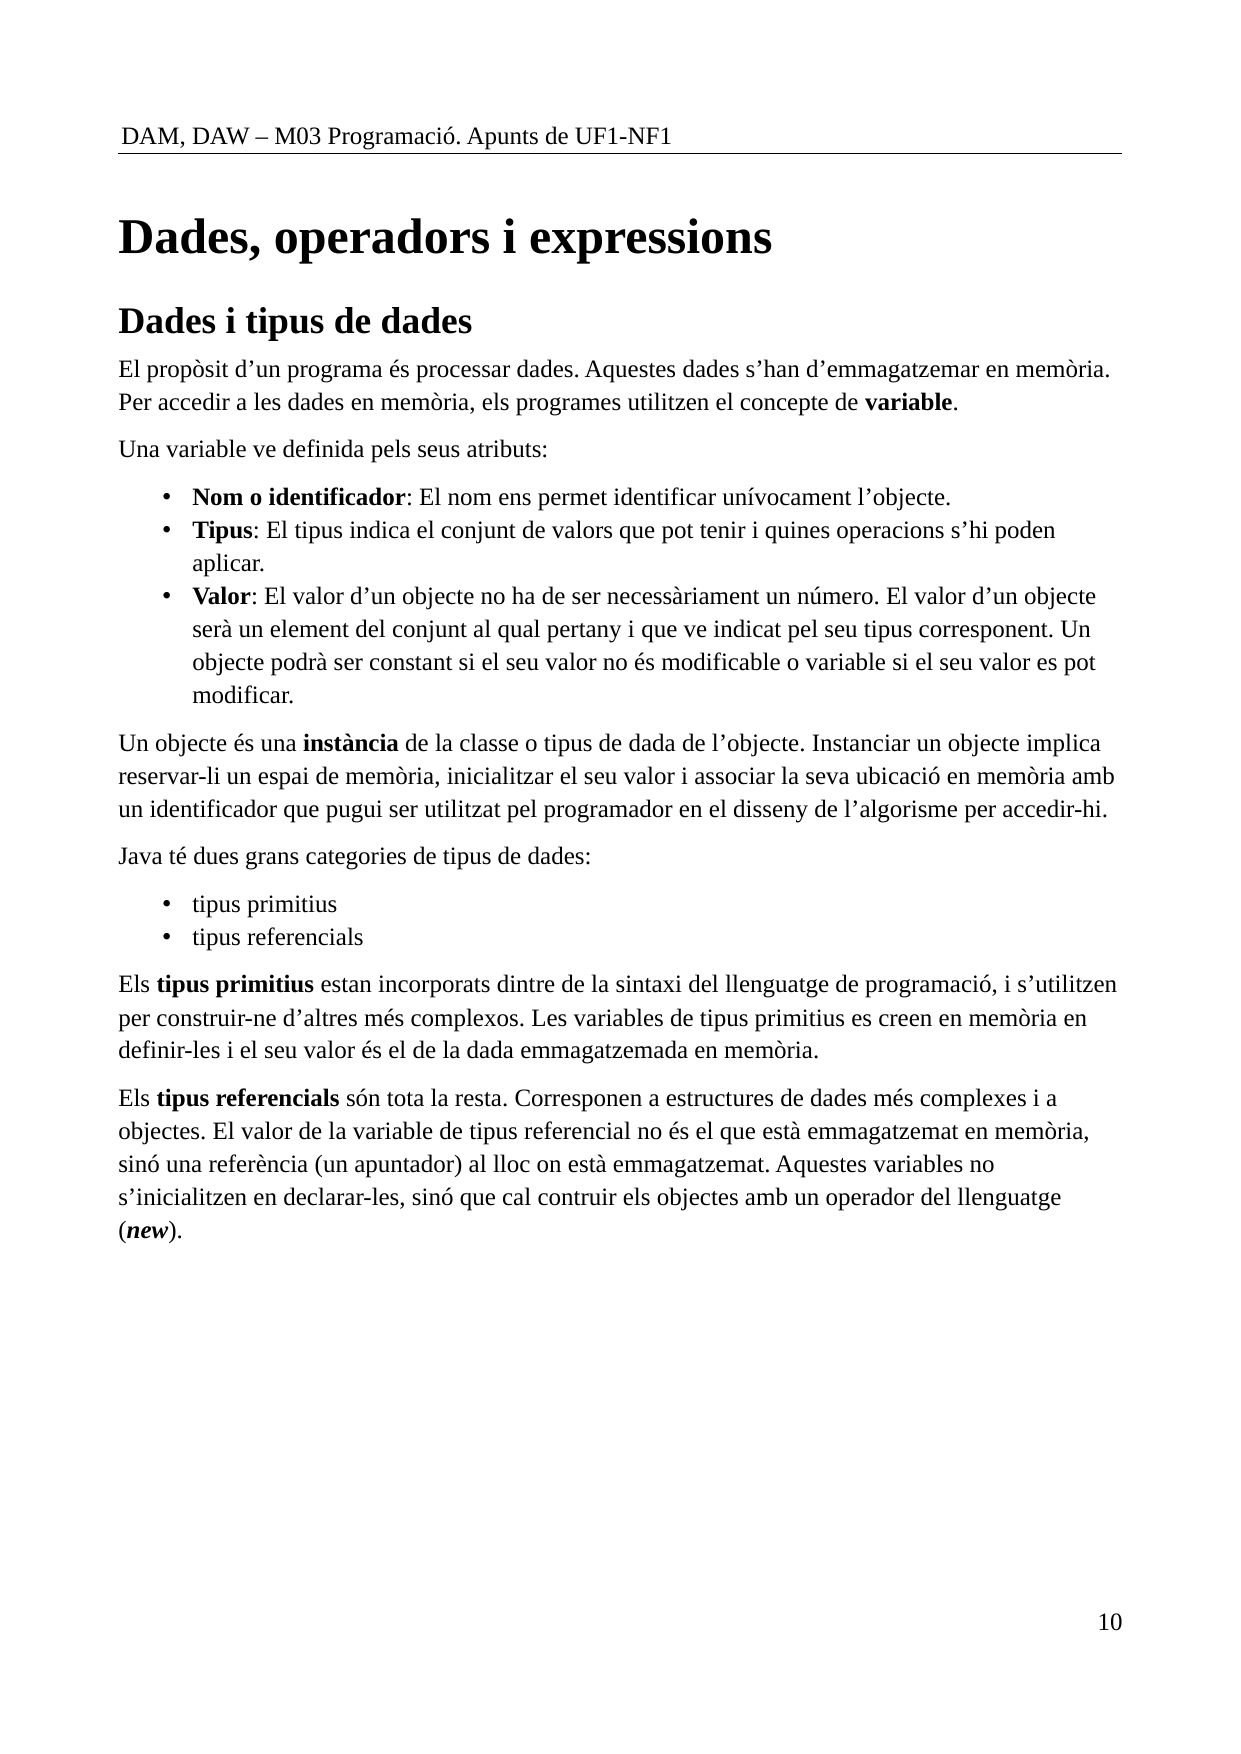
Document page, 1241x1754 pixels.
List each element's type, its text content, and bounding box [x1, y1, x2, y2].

text Java té dues grans categories de tipus de dades: [118, 841, 1122, 870]
subtitle Dades, operadors i expressions [118, 207, 1122, 265]
list Tipus: El tipus indica el conjunt de valors que pot tenir i quines operacions s’hi poden aplicar. [162, 515, 1122, 577]
list Nom o identificador: El nom ens permet identificar unívocament l’objecte. [162, 482, 1122, 511]
list tipus primitius [162, 889, 1122, 918]
text Un objecte és una instància de la classe o tipus de dada de l’objecte. Instanciar un objecte implica reservar-li un espai de memòria, inicialitzar el seu valor i associar la seva ubicació en memòria amb un identificador que pugui ser utilitzat pel programador en el disseny de l’algorisme per accedir-hi. [118, 728, 1122, 822]
list Valor: El valor d’un objecte no ha de ser necessàriament un número. El valor d’un objecte serà un element del conjunt al qual pertany i que ve indicat pel seu tipus corresponent. Un objecte podrà ser constant si el seu valor no és modificable o variable si el seu valor es pot modificar. [162, 581, 1122, 709]
text El propòsit d’un programa és processar dades. Aquestes dades s’han d’emmagatzemar en memòria. Per accedir a les dades en memòria, els programes utilitzen el concepte de variable. [118, 354, 1122, 416]
list tipus referencials [162, 922, 1122, 951]
text Els tipus primitius estan incorporats dintre de la sintaxi del llenguatge de programació, i s’utilitzen per construir-ne d’altres més complexos. Les variables de tipus primitius es creen en memòria en definir-les i el seu valor és el de la dada emmagatzemada en memòria. [118, 969, 1122, 1064]
subtitle Dades i tipus de dades [118, 298, 1122, 341]
text Una variable ve definida pels seus atributs: [118, 434, 1122, 463]
text Els tipus referencials són tota la resta. Corresponen a estructures de dades més complexes i a objectes. El valor de la variable de tipus referencial no és el que està emmagatzemat en memòria, sinó una referència (un apuntador) al lloc on està emmagatzemat. Aquestes variables no s’inicialitzen en declarar-les, sinó que cal contruir els objectes amb un operador del llenguatge (new). [118, 1083, 1122, 1244]
